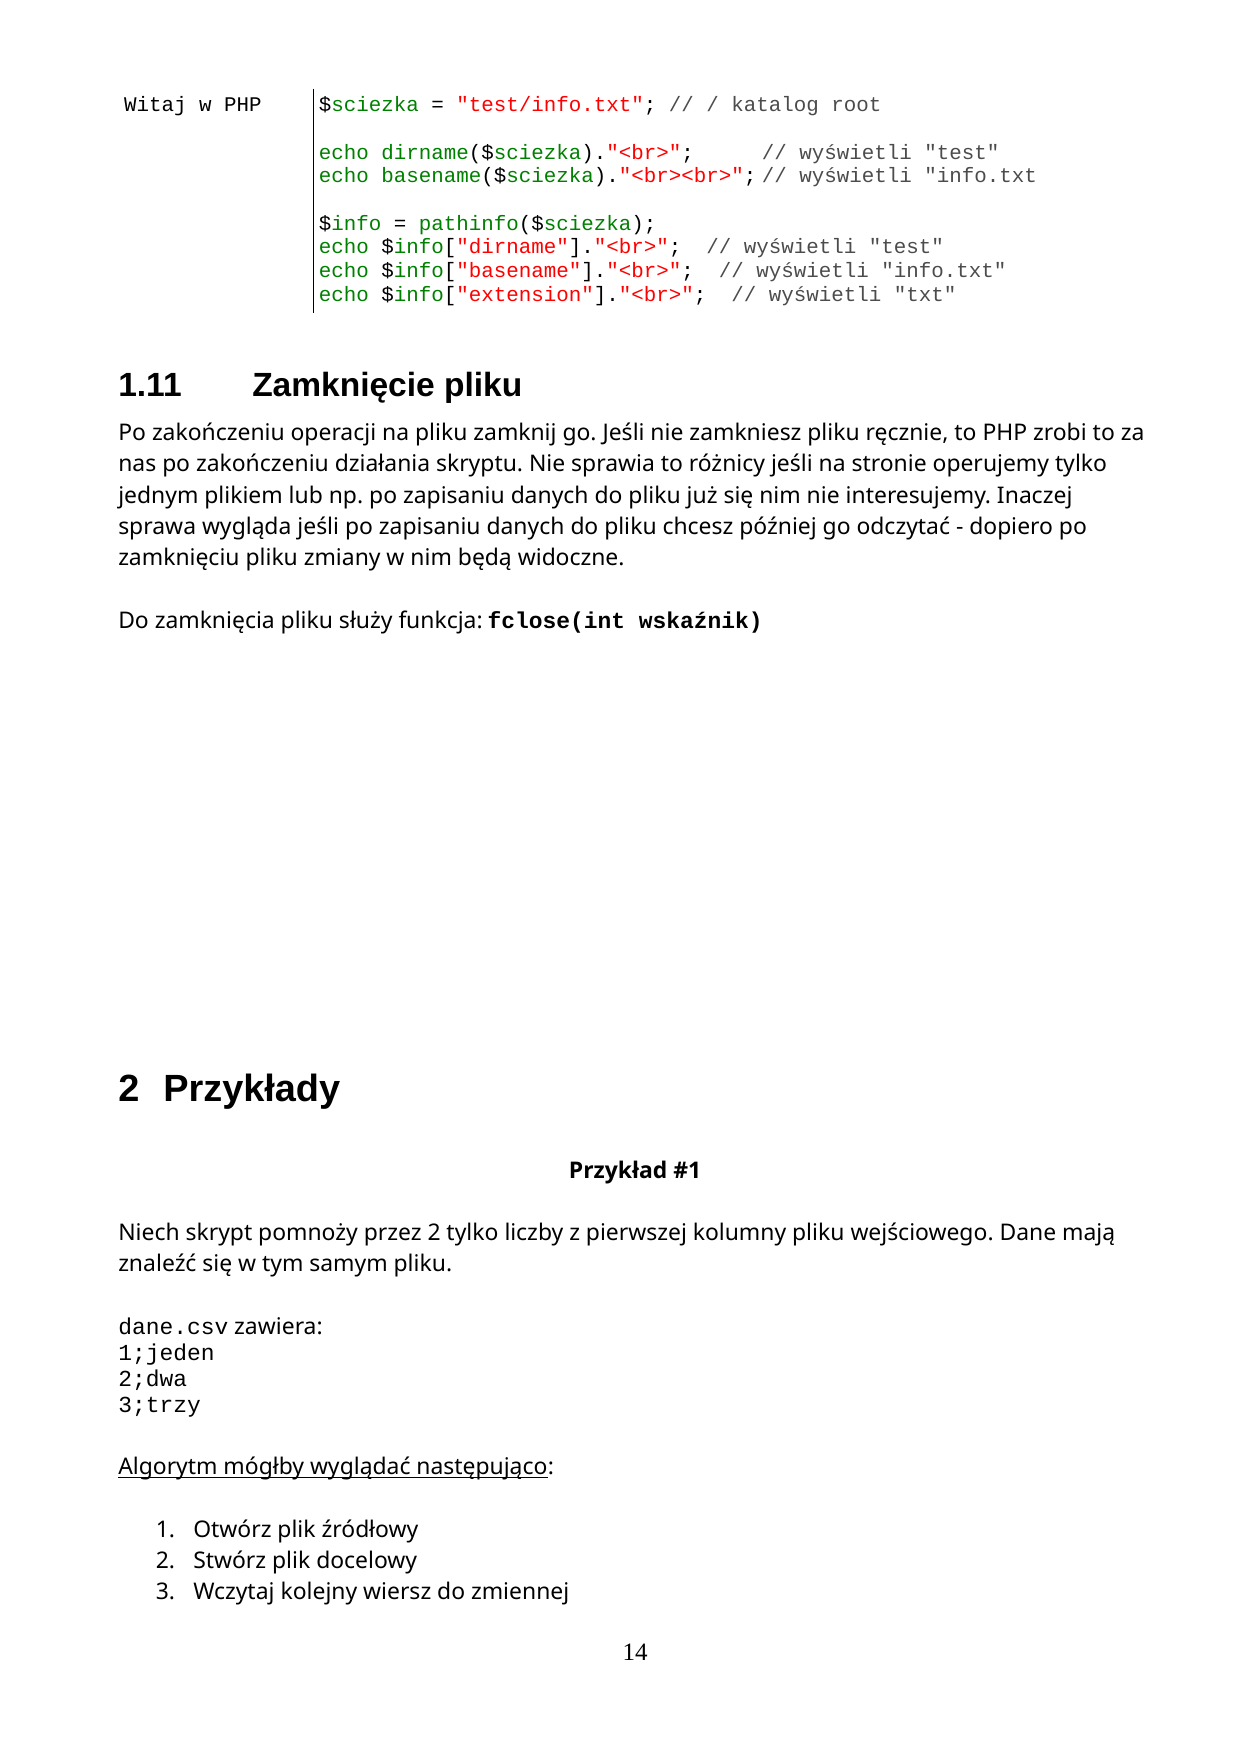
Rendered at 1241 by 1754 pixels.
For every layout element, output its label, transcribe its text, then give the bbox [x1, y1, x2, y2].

table_cell $sciezka = "test/info.txt"; // / katalog root echo dirname($sciezka)."<br>"; // wyświetli "test" echo basename($sciezka)."<br><br>"; // wyświetli "info.txt $info = pathinfo($sciezka); echo $info["dirname"]."<br>"; // wyświetli "test" echo $info["basename"]."<br>"; // wyświetli "info.txt" echo $info["extension"]."<br>"; // wyświetli "txt" [314, 89, 1152, 313]
text Po zakończeniu operacji na pliku zamknij go. Jeśli nie zamkniesz pliku ręcznie, to PHP zrobi to za nas po zakończeniu działania skryptu. Nie sprawia to różnicy jeśli na stronie operujemy tylko jednym plikiem lub np. po zapisaniu danych do pliku już się nim nie interesujemy. Inaczej sprawa wygląda jeśli po zapisaniu danych do pliku chcesz później go odczytać - dopiero po zamknięciu pliku zmiany w nim będą widoczne. [118, 416, 1152, 572]
text 1;jeden [118, 1341, 1152, 1367]
text Algorytm mógłby wyglądać następująco: [118, 1450, 1152, 1482]
text 3;trzy [118, 1393, 1152, 1419]
list Otwórz plik źródłowy [156, 1513, 1152, 1544]
text dane.csv zawiera: [118, 1310, 1152, 1341]
subtitle Przykłady [118, 1066, 1152, 1110]
text Niech skrypt pomnoży przez 2 tylko liczby z pierwszej kolumny pliku wejściowego. Dane mają znaleźć się w tym samym pliku. [118, 1216, 1152, 1279]
text Do zamknięcia pliku służy funkcja: fclose(int wskaźnik) [118, 604, 1152, 635]
subtitle Zamknięcie pliku [118, 365, 1152, 404]
list Stwórz plik docelowy [156, 1544, 1152, 1575]
table_cell Witaj w PHP [118, 89, 313, 313]
list Wczytaj kolejny wiersz do zmiennej [156, 1575, 1152, 1607]
text Przykład #1 [118, 1154, 1152, 1185]
text 2;dwa [118, 1367, 1152, 1393]
